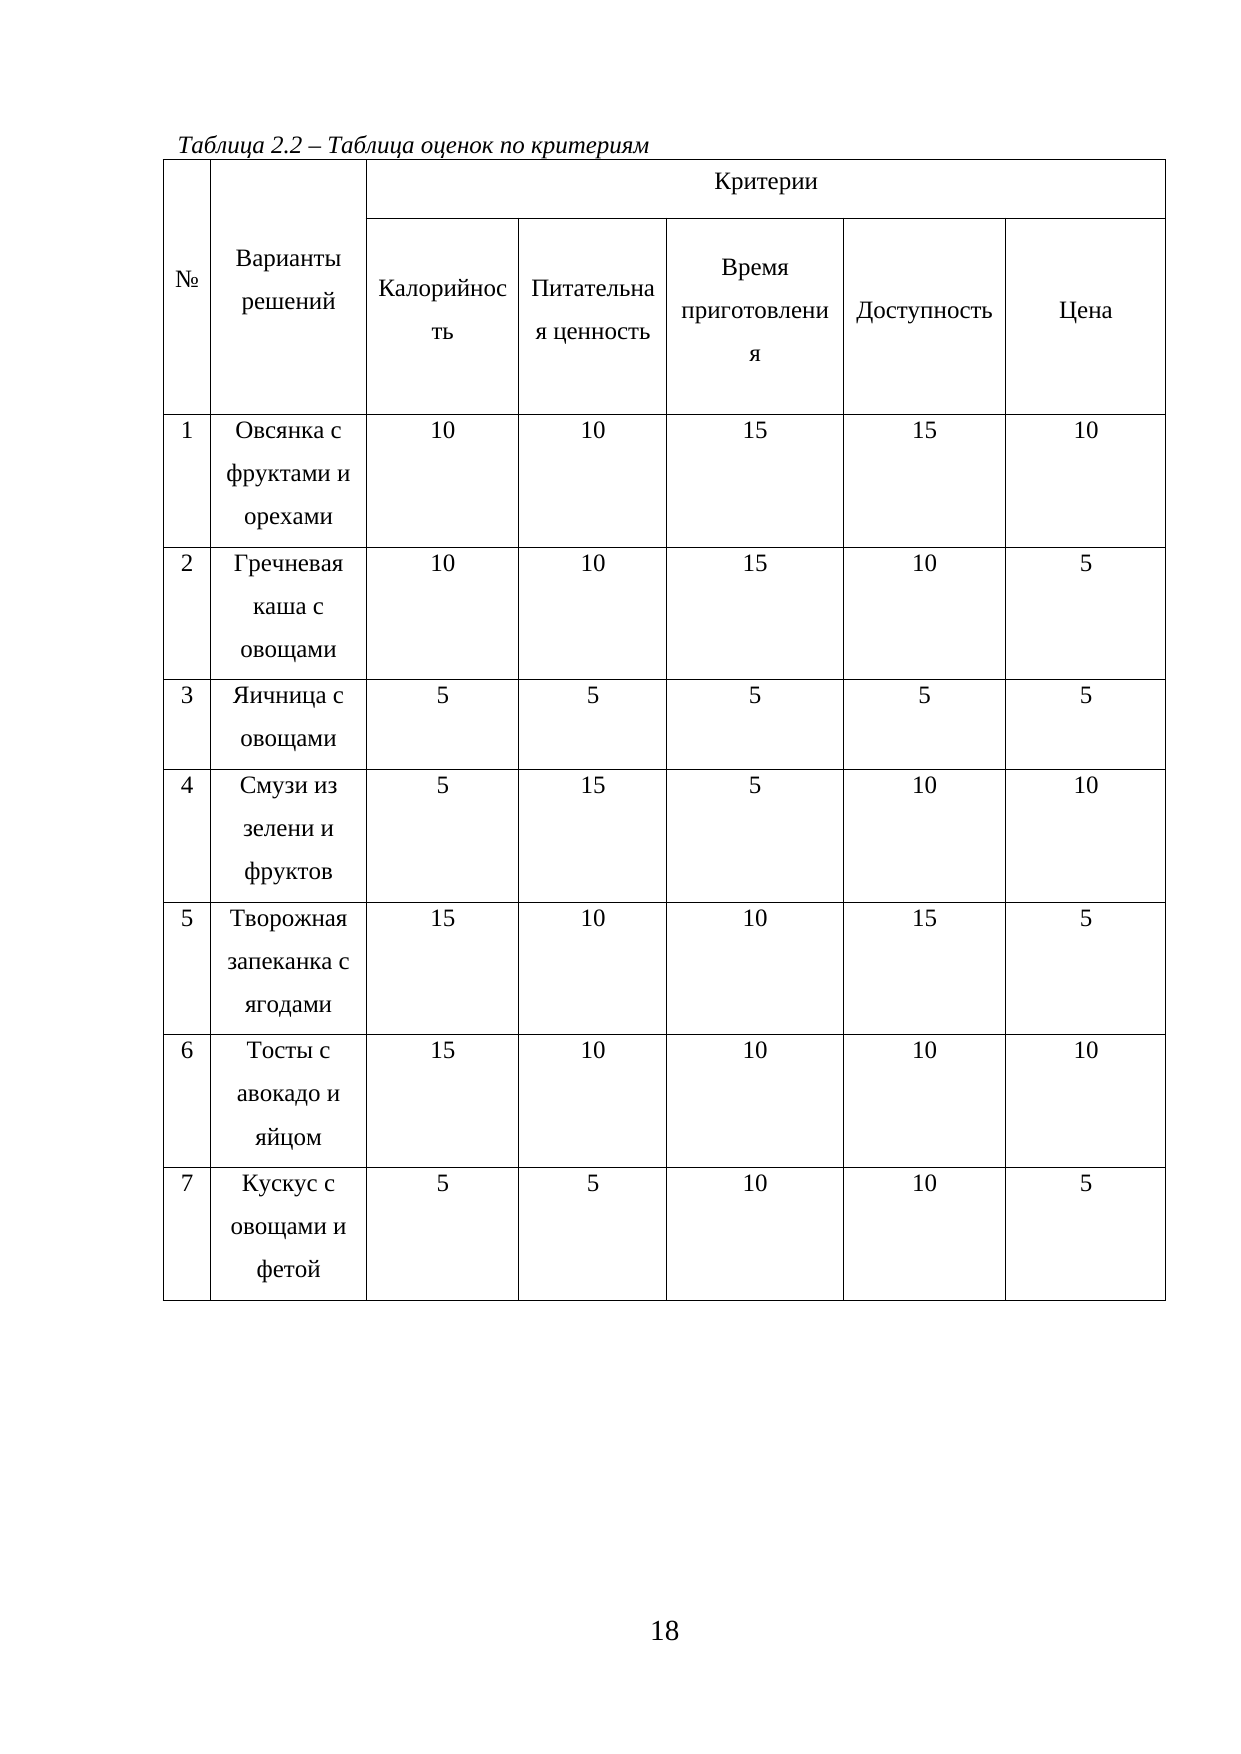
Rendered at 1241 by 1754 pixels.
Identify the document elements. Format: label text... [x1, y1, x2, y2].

table_cell Питательная ценность [519, 219, 666, 414]
table_cell 3 [164, 680, 210, 769]
table_header № [164, 160, 210, 414]
table_cell 5 [1006, 548, 1165, 679]
table_cell Творожная запеканка с ягодами [211, 903, 366, 1034]
table_cell 5 [1006, 1168, 1165, 1300]
table_cell 5 [519, 1168, 666, 1300]
table_cell 5 [164, 903, 210, 1034]
table_cell Доступность [844, 219, 1005, 414]
table_cell 10 [519, 548, 666, 679]
table_cell 10 [667, 903, 843, 1034]
table_cell Гречневая каша с овощами [211, 548, 366, 679]
table_cell 15 [844, 903, 1005, 1034]
table_cell 5 [519, 680, 666, 769]
table_cell 10 [667, 1168, 843, 1300]
table_cell 5 [367, 770, 518, 902]
table_cell 5 [367, 1168, 518, 1300]
table_cell 6 [164, 1035, 210, 1167]
table_cell Цена [1006, 219, 1165, 414]
table_cell Калорийность [367, 219, 518, 414]
table_cell 10 [1006, 1035, 1165, 1167]
table_cell 15 [519, 770, 666, 902]
table_cell 10 [844, 1168, 1005, 1300]
table_cell 10 [844, 1035, 1005, 1167]
table_cell Яичница с овощами [211, 680, 366, 769]
table_header Варианты решений [211, 160, 366, 414]
table_cell 15 [367, 903, 518, 1034]
table_cell 15 [667, 415, 843, 547]
table_cell 10 [519, 1035, 666, 1167]
table_cell 1 [164, 415, 210, 547]
table_cell 10 [367, 548, 518, 679]
table_cell Время приготовления [667, 219, 843, 414]
table_cell 10 [1006, 770, 1165, 902]
table_cell 5 [667, 680, 843, 769]
table_cell Тосты с авокадо и яйцом [211, 1035, 366, 1167]
table_cell 15 [667, 548, 843, 679]
table_cell 10 [844, 548, 1005, 679]
table_cell 10 [519, 415, 666, 547]
table_cell 15 [844, 415, 1005, 547]
table_cell 5 [1006, 680, 1165, 769]
table_cell 2 [164, 548, 210, 679]
table_header Критерии [367, 160, 1165, 218]
table_cell 10 [667, 1035, 843, 1167]
table_cell 10 [367, 415, 518, 547]
table_cell 15 [367, 1035, 518, 1167]
table_cell 4 [164, 770, 210, 902]
table_cell 5 [367, 680, 518, 769]
table_cell 10 [1006, 415, 1165, 547]
table_cell 5 [667, 770, 843, 902]
table_cell 7 [164, 1168, 210, 1300]
table_cell 10 [844, 770, 1005, 902]
table_cell Овсянка с фруктами и орехами [211, 415, 366, 547]
table_cell 5 [1006, 903, 1165, 1034]
table_cell Смузи из зелени и фруктов [211, 770, 366, 902]
table_cell 10 [519, 903, 666, 1034]
text Таблица 2.2 – Таблица оценок по критериям [177, 131, 1152, 159]
table_cell Кускус с овощами и фетой [211, 1168, 366, 1300]
table_cell 5 [844, 680, 1005, 769]
